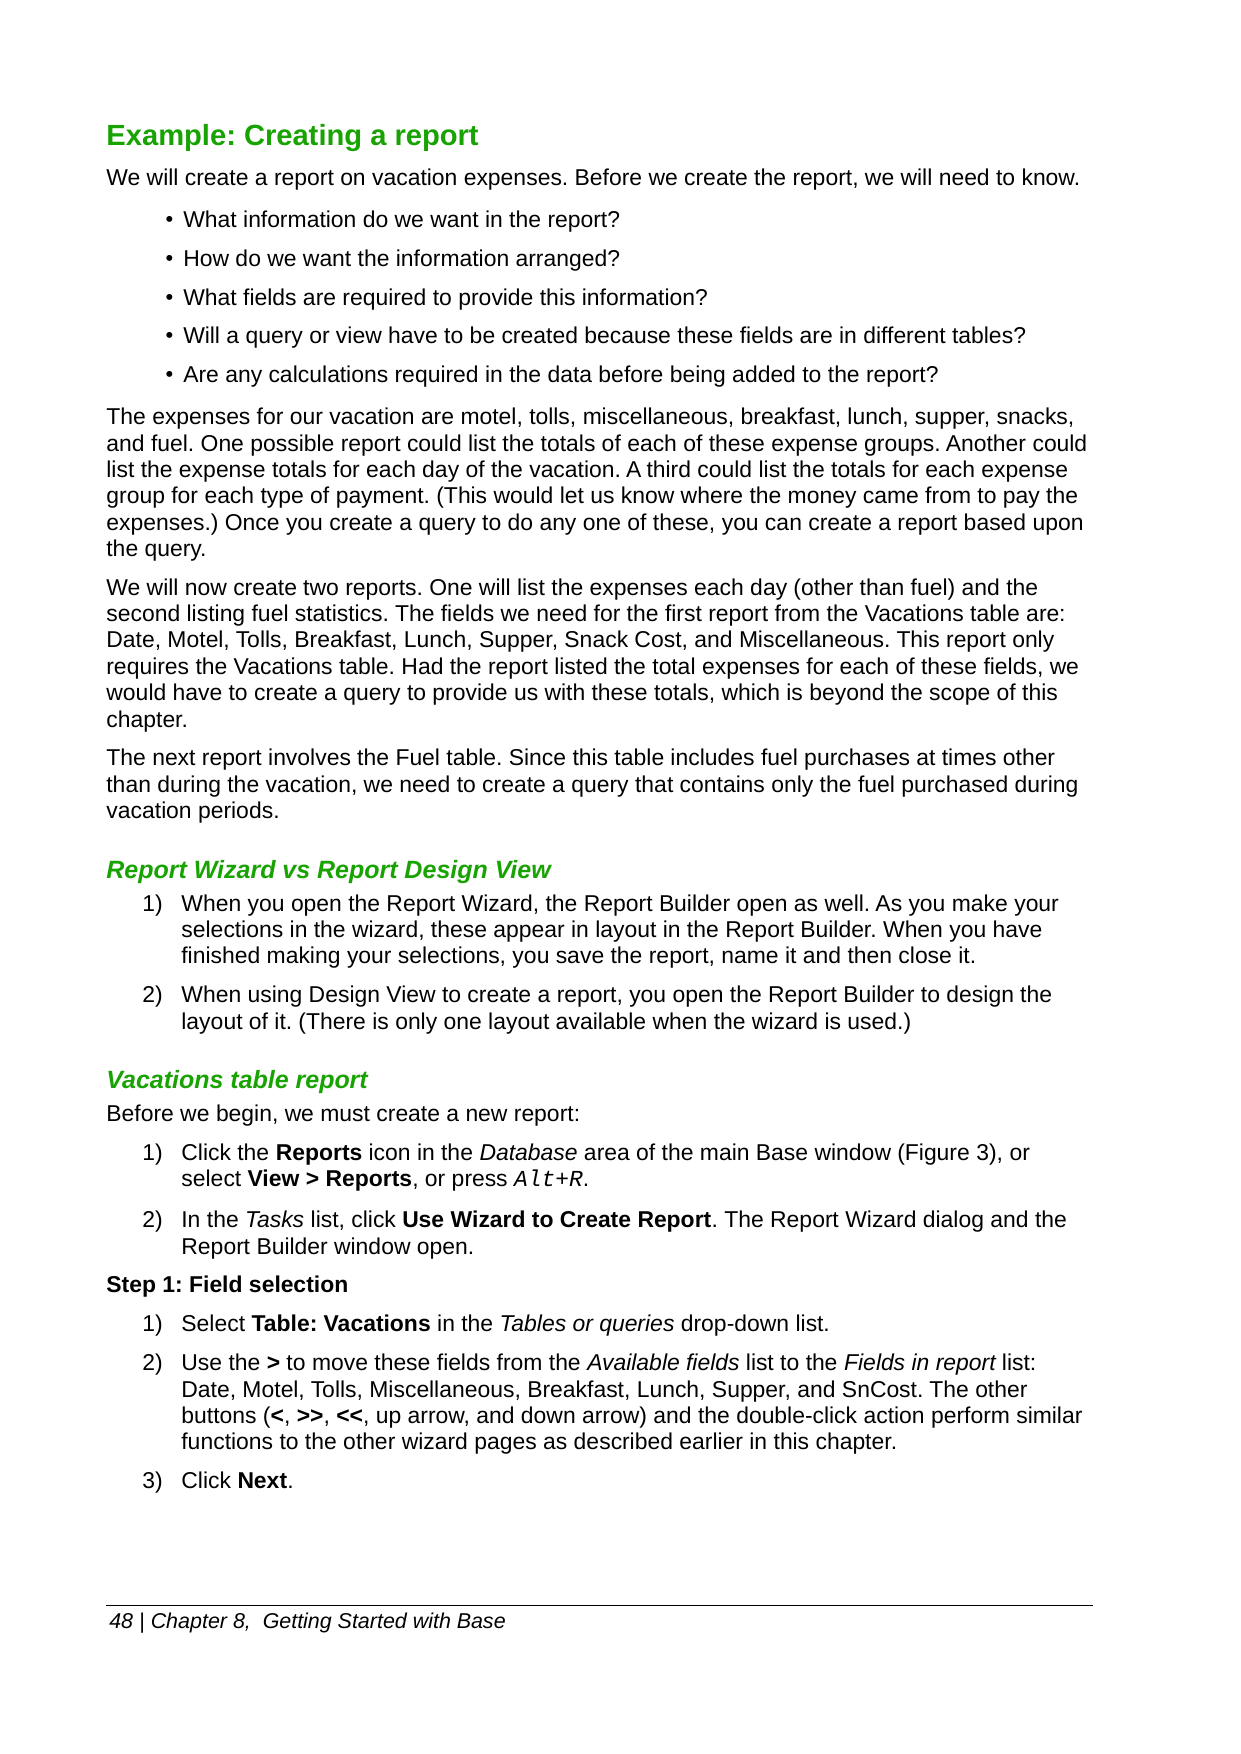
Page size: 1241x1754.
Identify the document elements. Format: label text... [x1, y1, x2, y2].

text The next report involves the Fuel table. Since this table includes fuel purchases at times other than during the vacation, we need to create a query that contains only the fuel purchased during vacation periods. [106, 744, 1093, 823]
text The expenses for our vacation are motel, tolls, miscellaneous, breakfast, lunch, supper, snacks, and fuel. One possible report could list the totals of each of these expense groups. Another could list the expense totals for each day of the vacation. A third could list the totals for each expense group for each type of payment. (This would let us know where the money came from to pay the expenses.) Once you create a query to do any one of these, you can create a report based upon the query. [106, 403, 1093, 561]
list We will create a report on vacation expenses. Before we create the report, we will need to know. [106, 164, 1093, 191]
text Step 1: Field selection [106, 1271, 1093, 1298]
list Select Table: Vacations in the Tables or queries drop-down list. [162, 1310, 1093, 1337]
list What fields are required to provide this information? [162, 281, 1093, 310]
subtitle Vacations table report [106, 1065, 1093, 1094]
list What information do we want in the report? [162, 203, 1093, 232]
text We will now create two reports. One will list the expenses each day (other than fuel) and the second listing fuel statistics. The fields we need for the first report from the Vacations table are: Date, Motel, Tolls, Breakfast, Lunch, Supper, Snack Cost, and Miscellaneous. This report only requires the Vacations table. Had the report listed the total expenses for each of these fields, we would have to create a query to provide us with these totals, which is beyond the scope of this chapter. [106, 574, 1093, 732]
list Will a query or view have to be created because these fields are in different tables? [162, 319, 1093, 349]
subtitle Example: Creating a report [106, 118, 1093, 152]
list Click the Reports icon in the Database area of the main Base window (Figure 3), or select View > Reports, or press Alt+R. [162, 1139, 1093, 1194]
list When using Design View to create a report, you open the Report Builder to design the layout of it. (There is only one layout available when the wizard is used.) [162, 981, 1093, 1034]
list Click Next. [162, 1467, 1093, 1493]
list Are any calculations required in the data before being added to the report? [162, 358, 1093, 391]
list Use the > to move these fields from the Available fields list to the Fields in report list: Date, Motel, Tolls, Miscellaneous, Breakfast, Lunch, Supper, and SnCost. The other buttons (<, >>, <<, up arrow, and down arrow) and the double-click action perform similar functions to the other wizard pages as described earlier in this chapter. [162, 1349, 1093, 1454]
text Before we begin, we must create a new report: [106, 1100, 1093, 1127]
list When you open the Report Wizard, the Report Builder open as well. As you make your selections in the wizard, these appear in layout in the Report Builder. When you have finished making your selections, you save the report, name it and then close it. [162, 890, 1093, 969]
subtitle Report Wizard vs Report Design View [106, 855, 1093, 883]
list In the Tasks list, click Use Wizard to Create Report. The Report Wizard dialog and the Report Builder window open. [162, 1206, 1093, 1259]
list How do we want the information arranged? [162, 242, 1093, 271]
